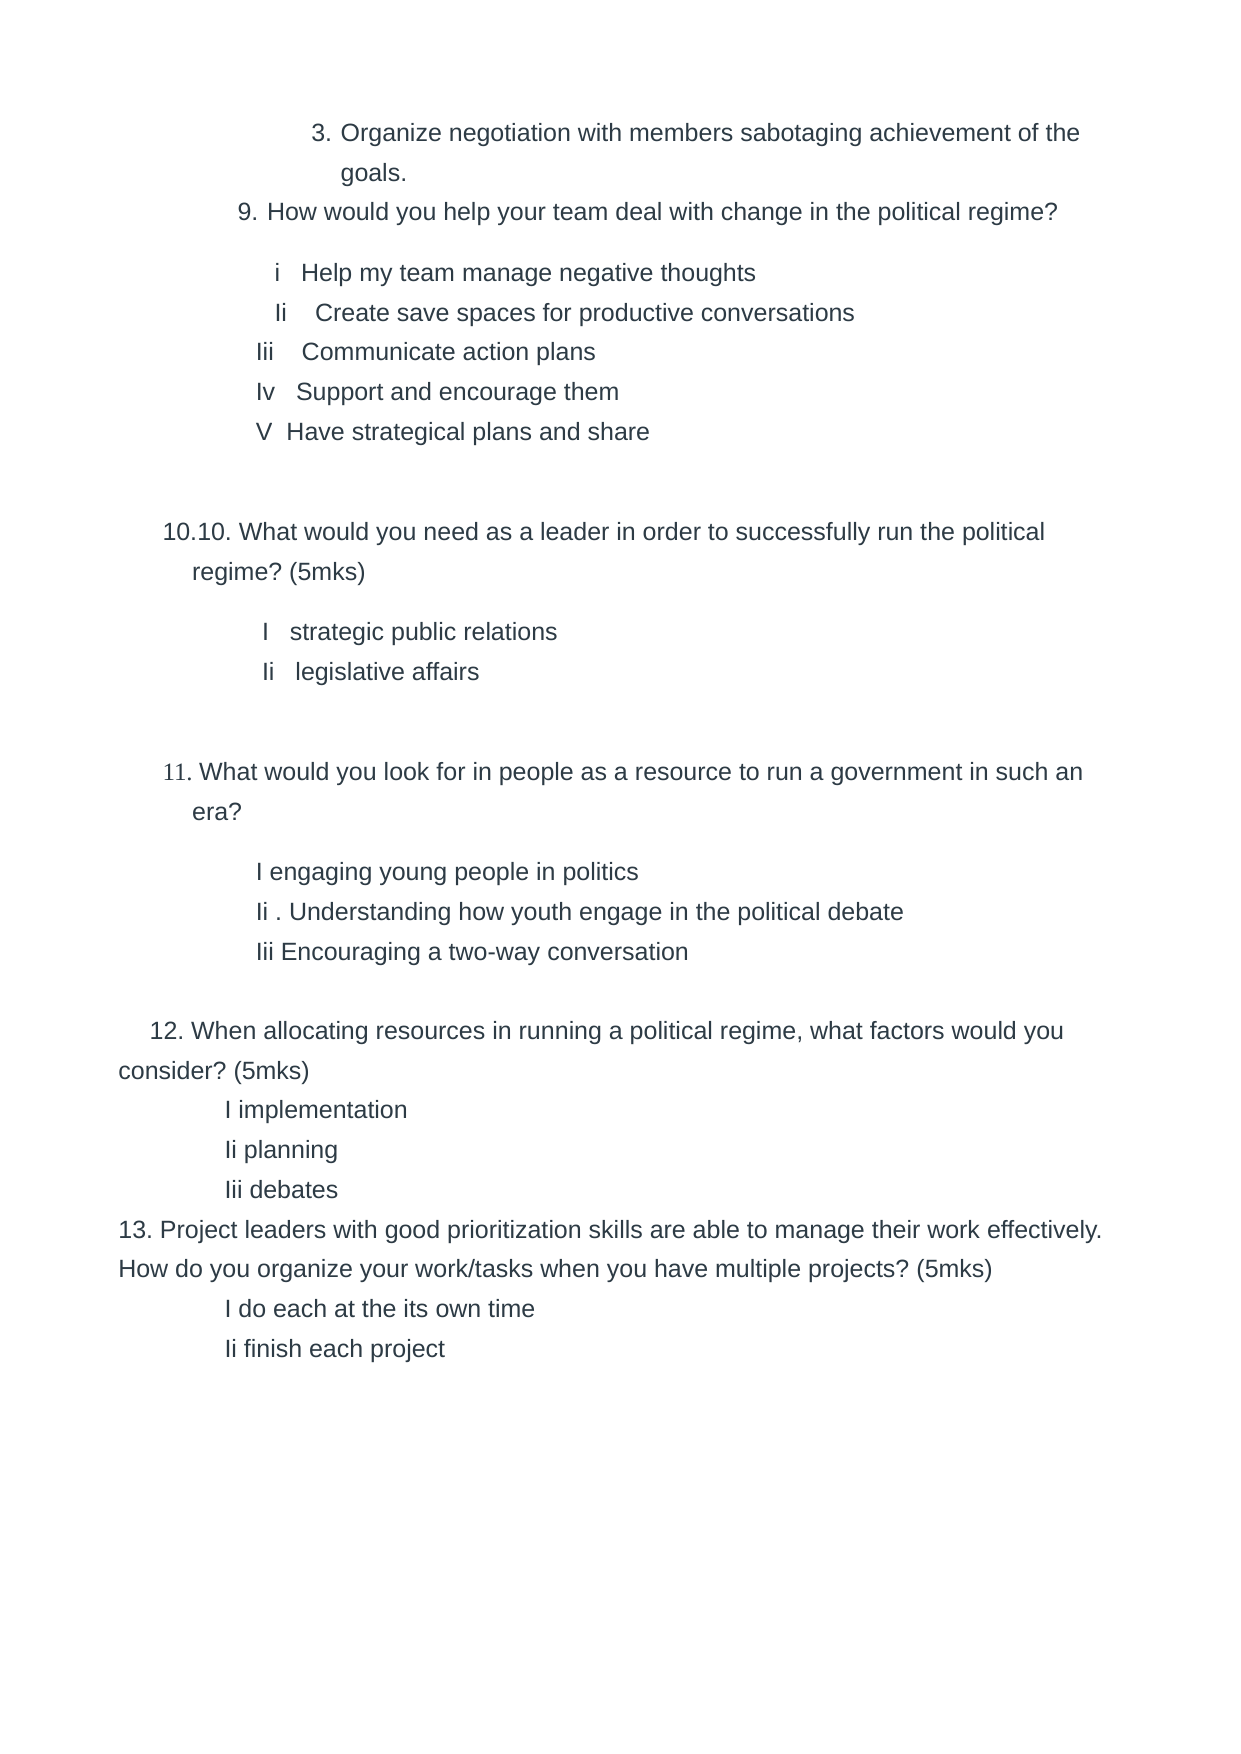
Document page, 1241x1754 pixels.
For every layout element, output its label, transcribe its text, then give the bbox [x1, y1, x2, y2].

text I engaging young people in politics [193, 857, 1122, 886]
text 13. Project leaders with good prioritization skills are able to manage their work effectively. How do you organize your work/tasks when you have multiple projects? (5mks) [118, 1215, 1122, 1283]
text i Help my team manage negative thoughts [118, 258, 1122, 287]
text Ii . Understanding how youth engage in the political debate [193, 897, 1122, 926]
text I do each at the its own time [118, 1294, 1122, 1323]
text Ii legislative affairs [193, 657, 1122, 686]
text Iii Communicate action plans [118, 337, 1122, 366]
list Organize negotiation with members sabotaging achievement of the goals. [311, 118, 1122, 186]
text V Have strategical plans and share [118, 417, 1122, 446]
text I strategic public relations [193, 617, 1122, 646]
text Ii Create save spaces for productive conversations [118, 297, 1122, 326]
text I implementation [118, 1095, 1122, 1124]
list 10. What would you need as a leader in order to successfully run the political regime? (5mks) [162, 517, 1122, 585]
text Ii finish each project [118, 1334, 1122, 1363]
text Iii debates [118, 1175, 1122, 1204]
list How would you help your team deal with change in the political regime? [237, 197, 1122, 226]
text Iv Support and encourage them [118, 377, 1122, 406]
list What would you look for in people as a resource to run a government in such an era? [162, 757, 1122, 826]
text Ii planning [118, 1135, 1122, 1164]
text Iii Encouraging a two-way conversation [193, 937, 1122, 966]
text 12. When allocating resources in running a political regime, what factors would you consider? (5mks) [118, 1016, 1122, 1084]
